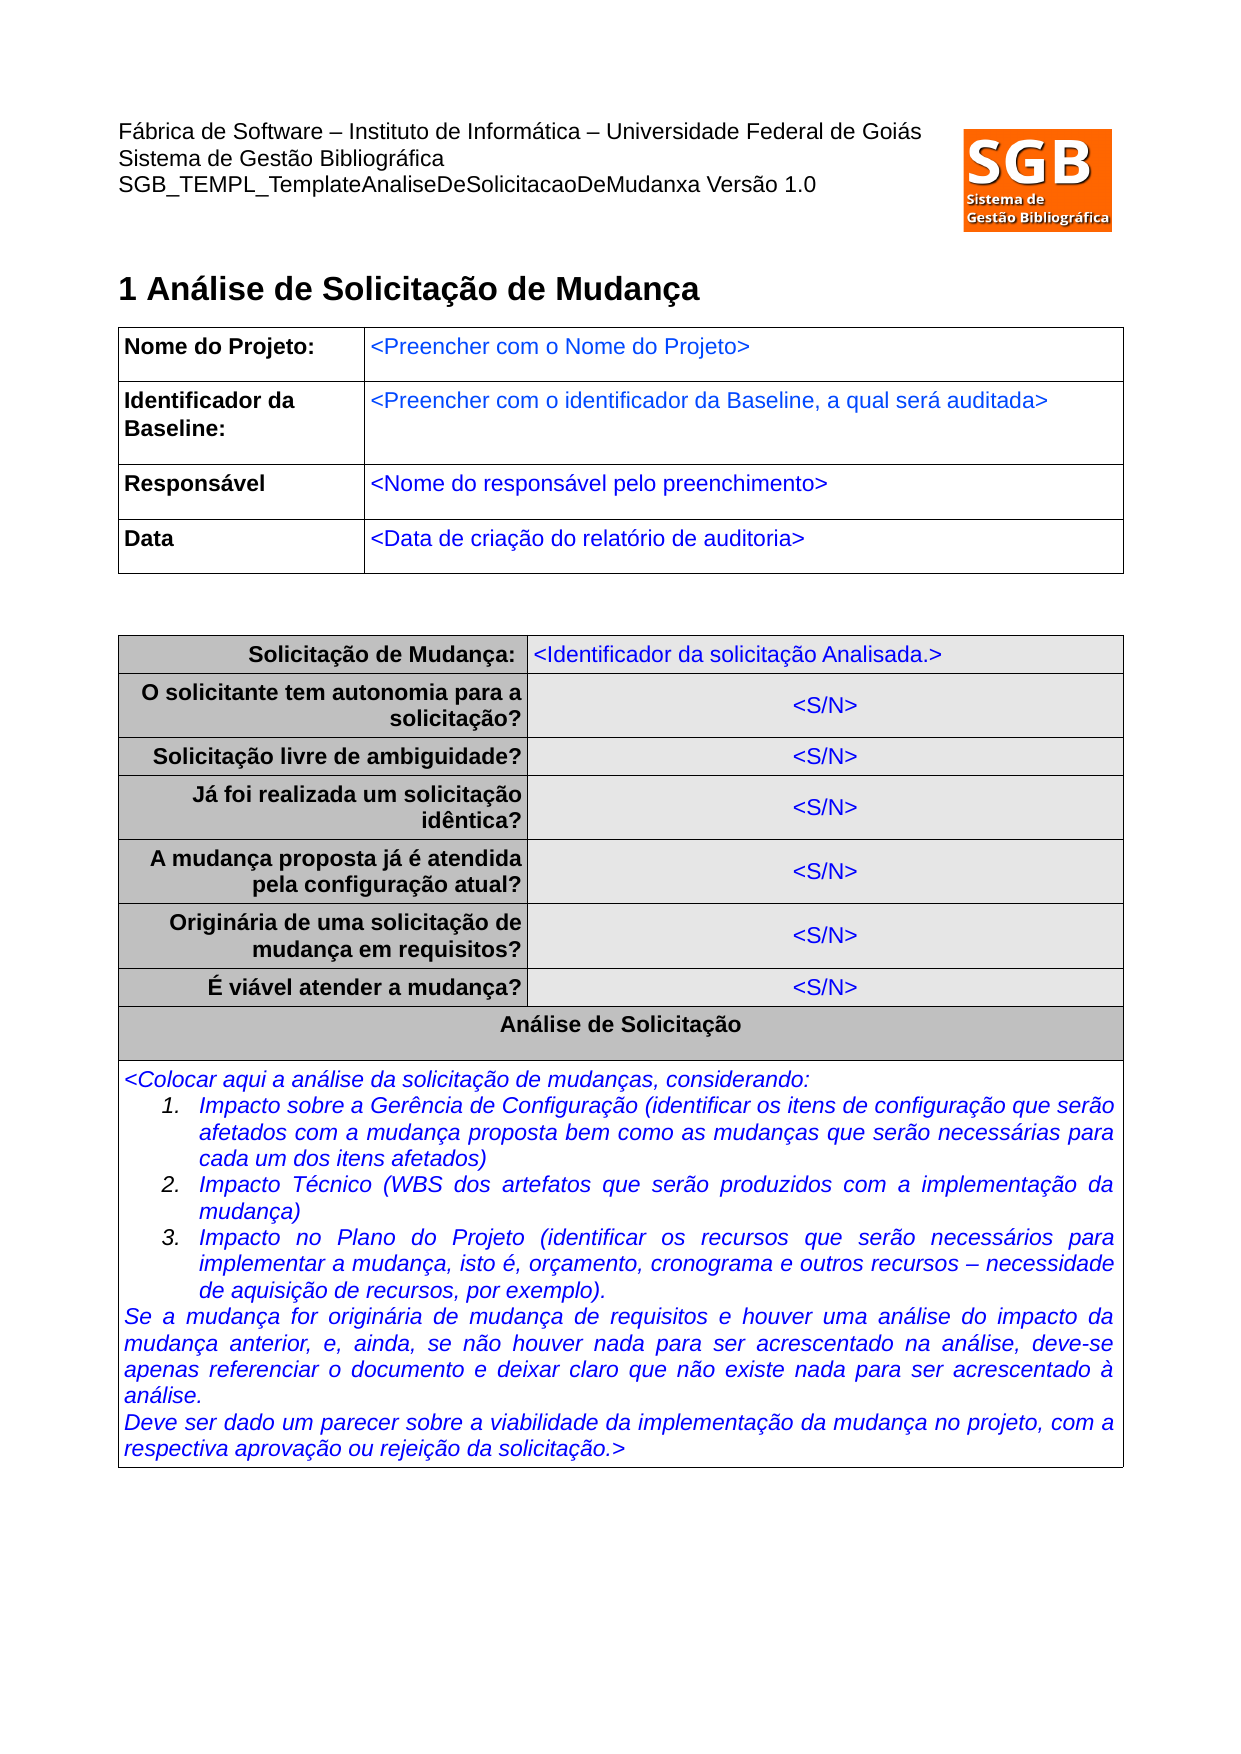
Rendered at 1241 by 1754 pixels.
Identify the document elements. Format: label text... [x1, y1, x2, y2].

subtitle 1 Análise de Solicitação de Mudança [118, 269, 1122, 308]
table_cell Data [119, 520, 364, 573]
table_cell <S/N> [528, 738, 1123, 775]
table_cell O solicitante tem autonomia para a solicitação? [119, 674, 527, 737]
table_cell É viável atender a mudança? [119, 969, 527, 1006]
table_cell <Nome do responsável pelo preenchimento> [365, 465, 1123, 519]
table_cell Análise de Solicitação [119, 1007, 1123, 1060]
table_cell <S/N> [528, 840, 1123, 903]
table_cell <S/N> [528, 674, 1123, 737]
table_cell Responsável [119, 465, 364, 519]
table_cell <Colocar aqui a análise da solicitação de mudanças, considerando: Impacto sobre a Gerência de Configuração (identificar os itens de configuração que serão afetados com a mudança proposta bem como as mudanças que serão necessárias para cada um dos itens afetados) Impacto Técnico (WBS dos artefatos que serão produzidos com a implementação da mudança) Impacto no Plano do Projeto (identificar os recursos que serão necessários para implementar a mudança, isto é, orçamento, cronograma e outros recursos – necessidade de aquisição de recursos, por exemplo). Se a mudança for originária de mudança de requisitos e houver uma análise do impacto da mudança anterior, e, ainda, se não houver nada para ser acrescentado na análise, deve-se apenas referenciar o documento e deixar claro que não existe nada para ser acrescentado à análise. Deve ser dado um parecer sobre a viabilidade da implementação da mudança no projeto, com a respectiva aprovação ou rejeição da solicitação.> [119, 1061, 1123, 1467]
table_cell Solicitação livre de ambiguidade? [119, 738, 527, 775]
table_cell Já foi realizada um solicitação idêntica? [119, 776, 527, 839]
picture [963, 129, 1112, 232]
table_cell <Preencher com o identificador da Baseline, a qual será auditada> [365, 382, 1123, 464]
table_header Nome do Projeto: [119, 328, 364, 381]
table_cell A mudança proposta já é atendida pela configuração atual? [119, 840, 527, 903]
table_cell Identificador da Baseline: [119, 382, 364, 464]
table_cell <S/N> [528, 969, 1123, 1006]
table_cell <Data de criação do relatório de auditoria> [365, 520, 1123, 573]
table_header <Identificador da solicitação Analisada.> [528, 636, 1123, 673]
table_cell <S/N> [528, 904, 1123, 968]
table_header Solicitação de Mudança: [119, 636, 527, 673]
table_cell Originária de uma solicitação de mudança em requisitos? [119, 904, 527, 968]
table_header <Preencher com o Nome do Projeto> [365, 328, 1123, 381]
table_cell <S/N> [528, 776, 1123, 839]
